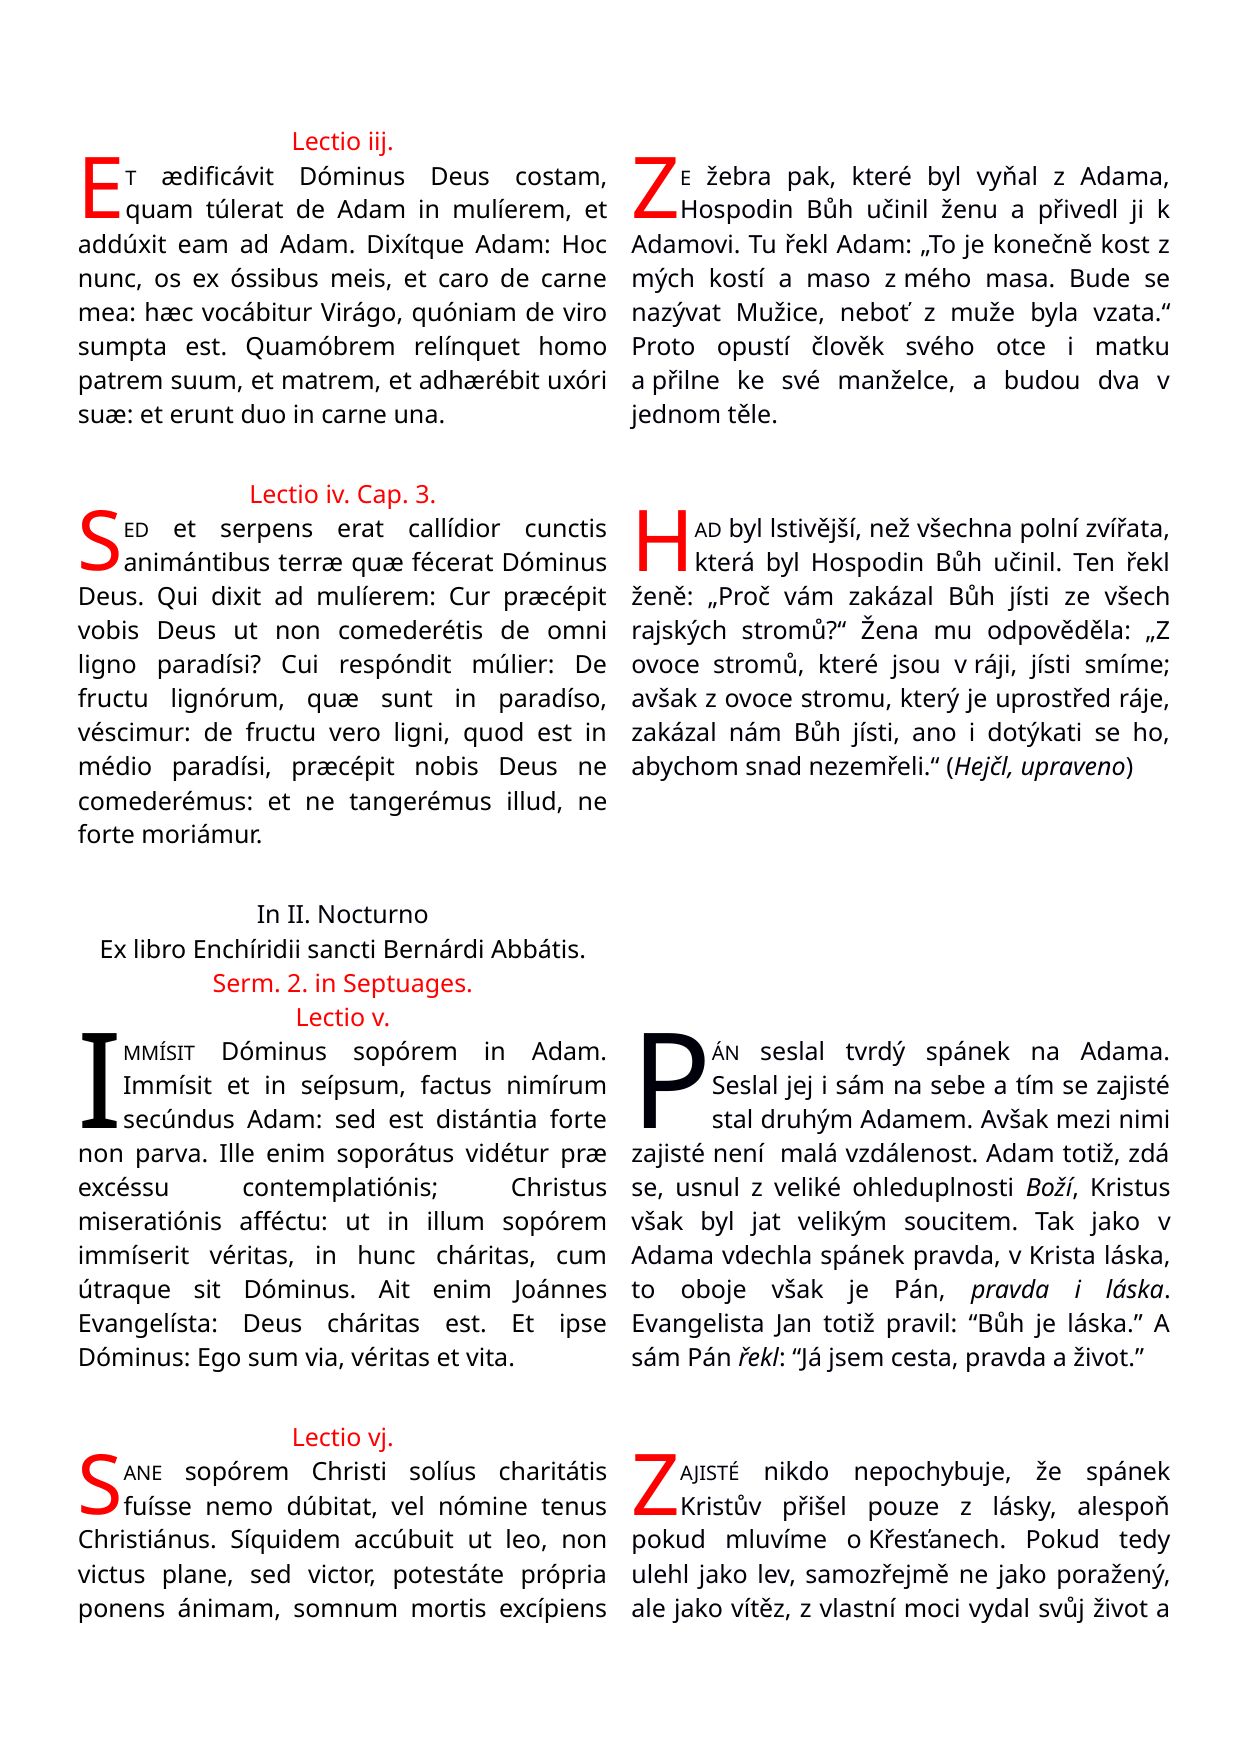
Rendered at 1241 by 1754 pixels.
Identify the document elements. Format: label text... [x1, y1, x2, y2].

table_cell In II. Nocturno Ex libro Enchíridii sancti Bernárdi Abbátis. Serm. 2. in Septuages. Lectio v. Immísit Dóminus sopórem in Adam. Immísit et in seípsum, factus nimírum secúndus Adam: sed est distántia forte non parva. Ille enim soporátus vidétur præ excéssu contemplatiónis; Christus miseratiónis afféctu: ut in illum sopórem immíserit véritas, in hunc cháritas, cum útraque sit Dóminus. Ait enim Joánnes Evangelísta: Deus cháritas est. Et ipse Dóminus: Ego sum via, véritas et vita. [66, 891, 619, 1414]
table_cell Zajisté nikdo nepochybuje, že spánek Kristův přišel pouze z lásky, alespoň pokud mluvíme o Křesťanech. Pokud tedy ulehl jako lev, samozřejmě ne jako poražený, ale jako vítěz, z vlastní moci vydal svůj život a [619, 1414, 1182, 1630]
table_cell Lectio iv. Cap. 3. Sed et serpens erat callídior cunctis animántibus terræ quæ fécerat Dóminus Deus. Qui dixit ad mulíerem: Cur præcépit vobis Deus ut non comederétis de omni ligno paradísi? Cui respóndit múlier: De fructu lignórum, quæ sunt in paradíso, véscimur: de fructu vero ligni, quod est in médio paradísi, præcépit nobis Deus ne comederémus: et ne tangerémus illud, ne forte moriámur. [66, 471, 619, 891]
table_cell Lectio iij. Et ædificávit Dóminus Deus costam, quam túlerat de Adam in mulíerem, et addúxit eam ad Adam. Dixítque Adam: Hoc nunc, os ex óssibus meis, et caro de carne mea: hæc vocábitur Virágo, quóniam de viro sumpta est. Quamóbrem relínquet homo patrem suum, et matrem, et adhærébit uxóri suæ: et erunt duo in carne una. [66, 118, 619, 471]
table_cell Had byl lstivější, než všechna polní zvířata, která byl Hospodin Bůh učinil. Ten řekl ženě: „Proč vám zakázal Bůh jísti ze všech rajských stromů?“ Žena mu odpověděla: „Z ovoce stromů, které jsou v ráji, jísti smíme; avšak z ovoce stromu, který je uprostřed ráje, zakázal nám Bůh jísti, ano i dotýkati se ho, abychom snad nezemřeli.“ (Hejčl, upraveno) [619, 471, 1182, 891]
table_cell Ze žebra pak, které byl vyňal z Adama, Hospodin Bůh učinil ženu a přivedl ji k Adamovi. Tu řekl Adam: „To je konečně kost z mých kostí a maso z mého masa. Bude se nazývat Mužice, neboť z muže byla vzata.“ Proto opustí člověk svého otce i matku a přilne ke své manželce, a budou dva v jednom těle. [619, 118, 1182, 471]
table_cell Pán seslal tvrdý spánek na Adama. Seslal jej i sám na sebe a tím se zajisté stal druhým Adamem. Avšak mezi nimi zajisté není malá vzdálenost. Adam totiž, zdá se, usnul z veliké ohleduplnosti Boží, Kristus však byl jat velikým soucitem. Tak jako v Adama vdechla spánek pravda, v Krista láska, to oboje však je Pán, pravda i láska. Evangelista Jan totiž pravil: “Bůh je láska.” A sám Pán řekl: “Já jsem cesta, pravda a život.” [619, 891, 1182, 1414]
table_cell Lectio vj. Sane sopórem Christi solíus charitátis fuísse nemo dúbitat, vel nómine tenus Christiánus. Síquidem accúbuit ut leo, non victus plane, sed victor, potestáte própria ponens ánimam, somnum mortis excípiens [66, 1414, 619, 1630]
